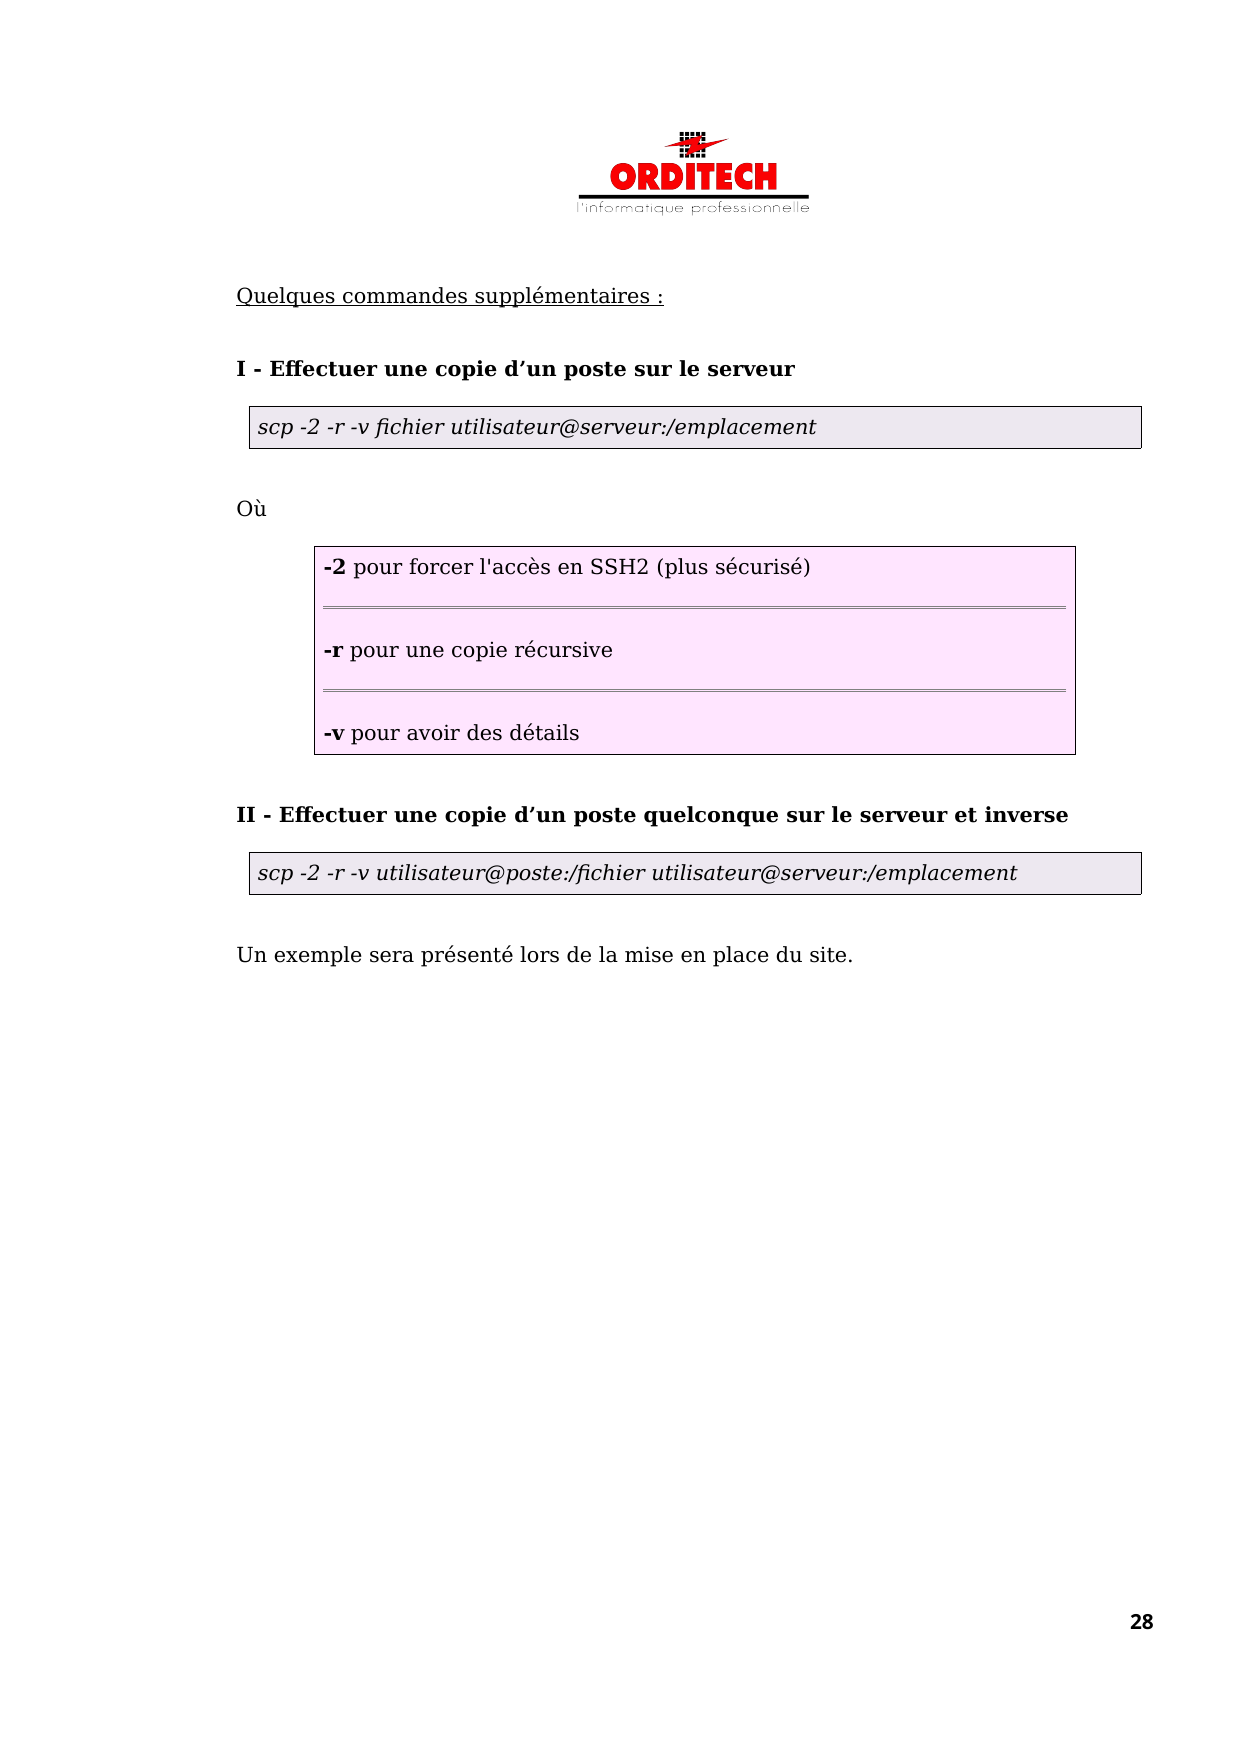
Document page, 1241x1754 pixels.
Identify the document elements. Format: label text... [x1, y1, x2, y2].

text -v pour avoir des détails [323, 721, 1066, 746]
picture [564, 122, 826, 225]
text scp -2 -r -v utilisateur@poste:/fichier utilisateur@serveur:/emplacement [258, 861, 1132, 885]
text -2 pour forcer l'accès en SSH2 (plus sécurisé) [323, 554, 1066, 579]
text Où [236, 497, 1153, 521]
text Un exemple sera présenté lors de la mise en place du site. [236, 943, 1153, 967]
text I - Effectuer une copie d’un poste sur le serveur [236, 357, 1153, 382]
text II - Effectuer une copie d’un poste quelconque sur le serveur et inverse [236, 803, 1153, 828]
text scp -2 -r -v fichier utilisateur@serveur:/emplacement [258, 415, 1132, 439]
text Quelques commandes supplémentaires : [236, 284, 1153, 308]
text -r pour une copie récursive [323, 638, 1066, 662]
